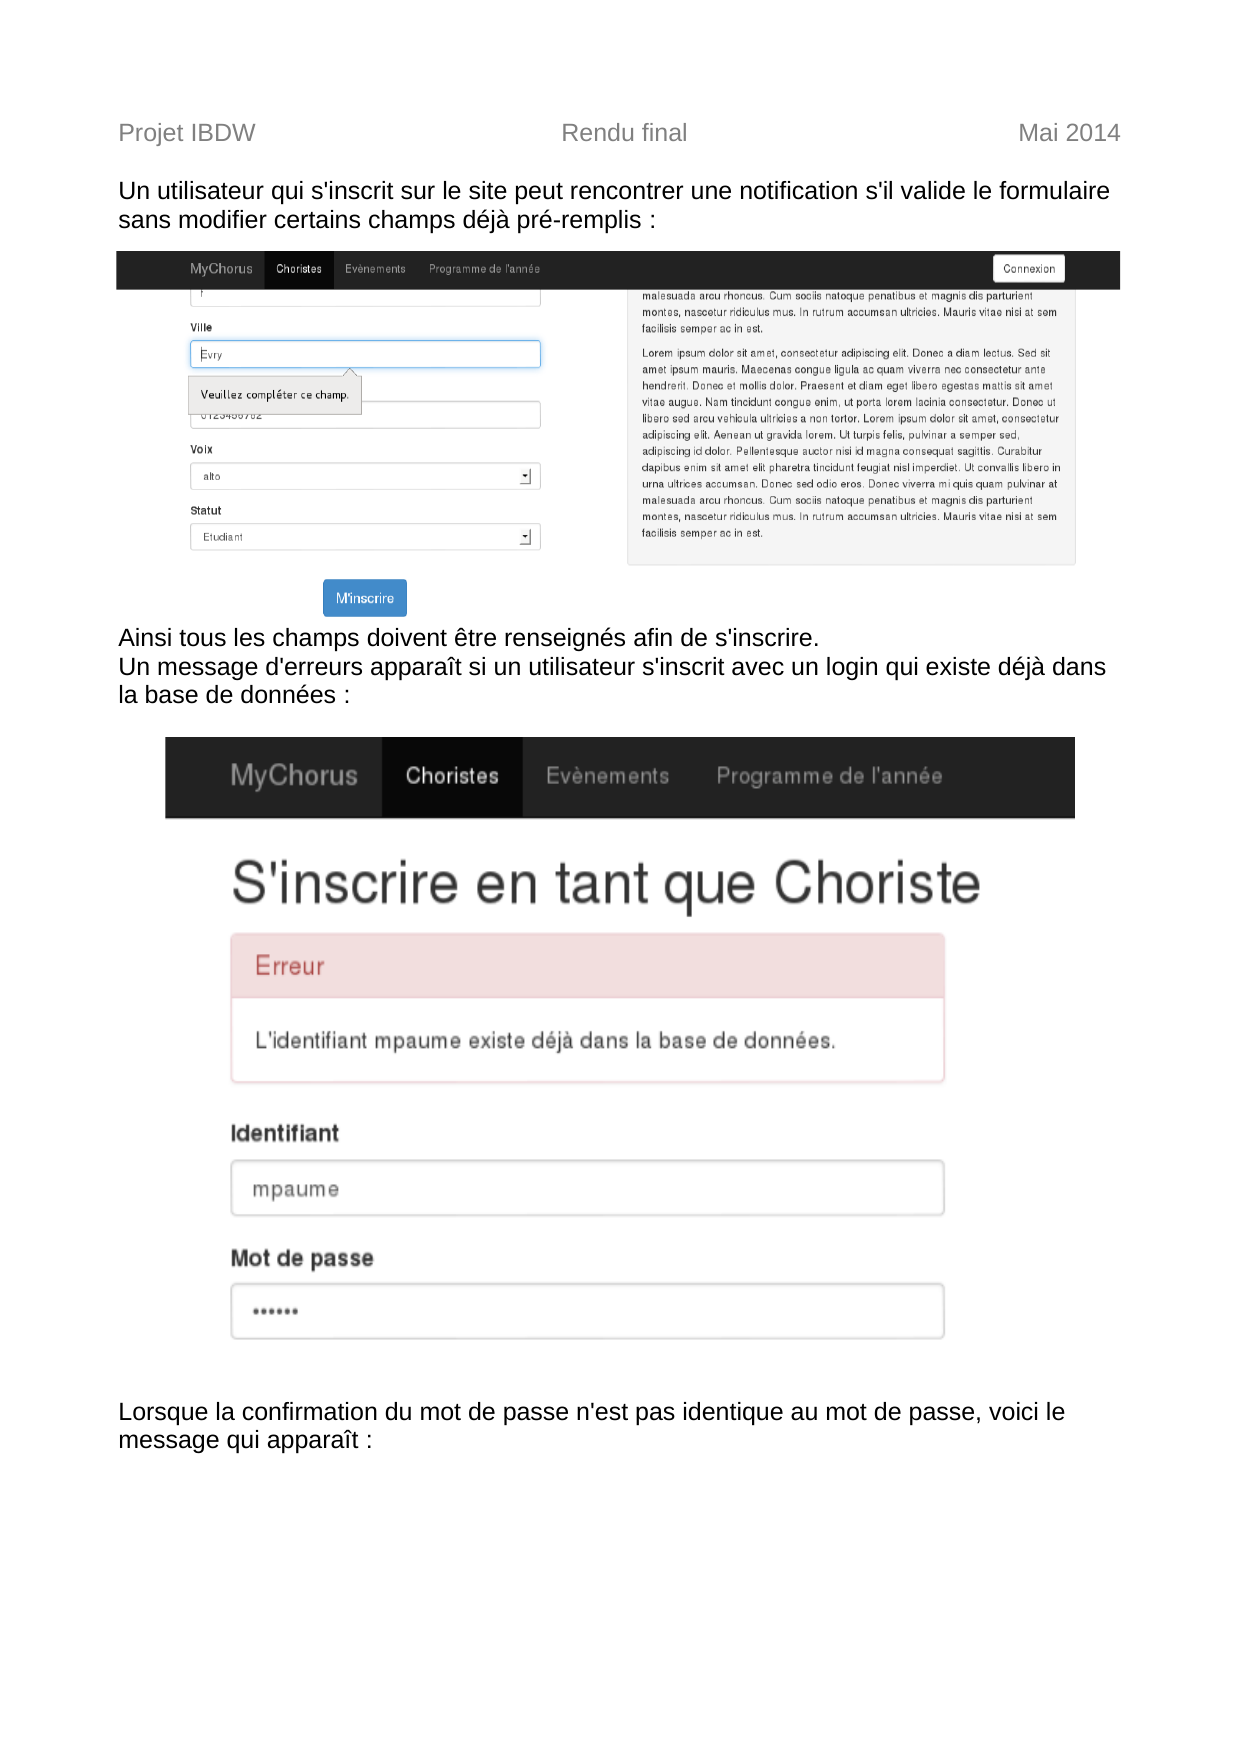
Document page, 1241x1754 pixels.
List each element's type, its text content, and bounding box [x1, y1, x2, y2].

text Un message d'erreurs apparaît si un utilisateur s'inscrit avec un login qui existe déjà dans la base de données : [118, 652, 1122, 709]
text Un utilisateur qui s'inscrit sur le site peut rencontrer une notification s'il valide le formulaire sans modifier certains champs déjà pré-remplis : [118, 176, 1122, 234]
text Ainsi tous les champs doivent être renseignés afin de s'inscrire. [118, 234, 1122, 652]
text Lorsque la confirmation du mot de passe n'est pas identique au mot de passe, voici le message qui apparaît : [118, 1396, 1122, 1454]
picture [116, 251, 1121, 623]
picture [165, 737, 1075, 1368]
